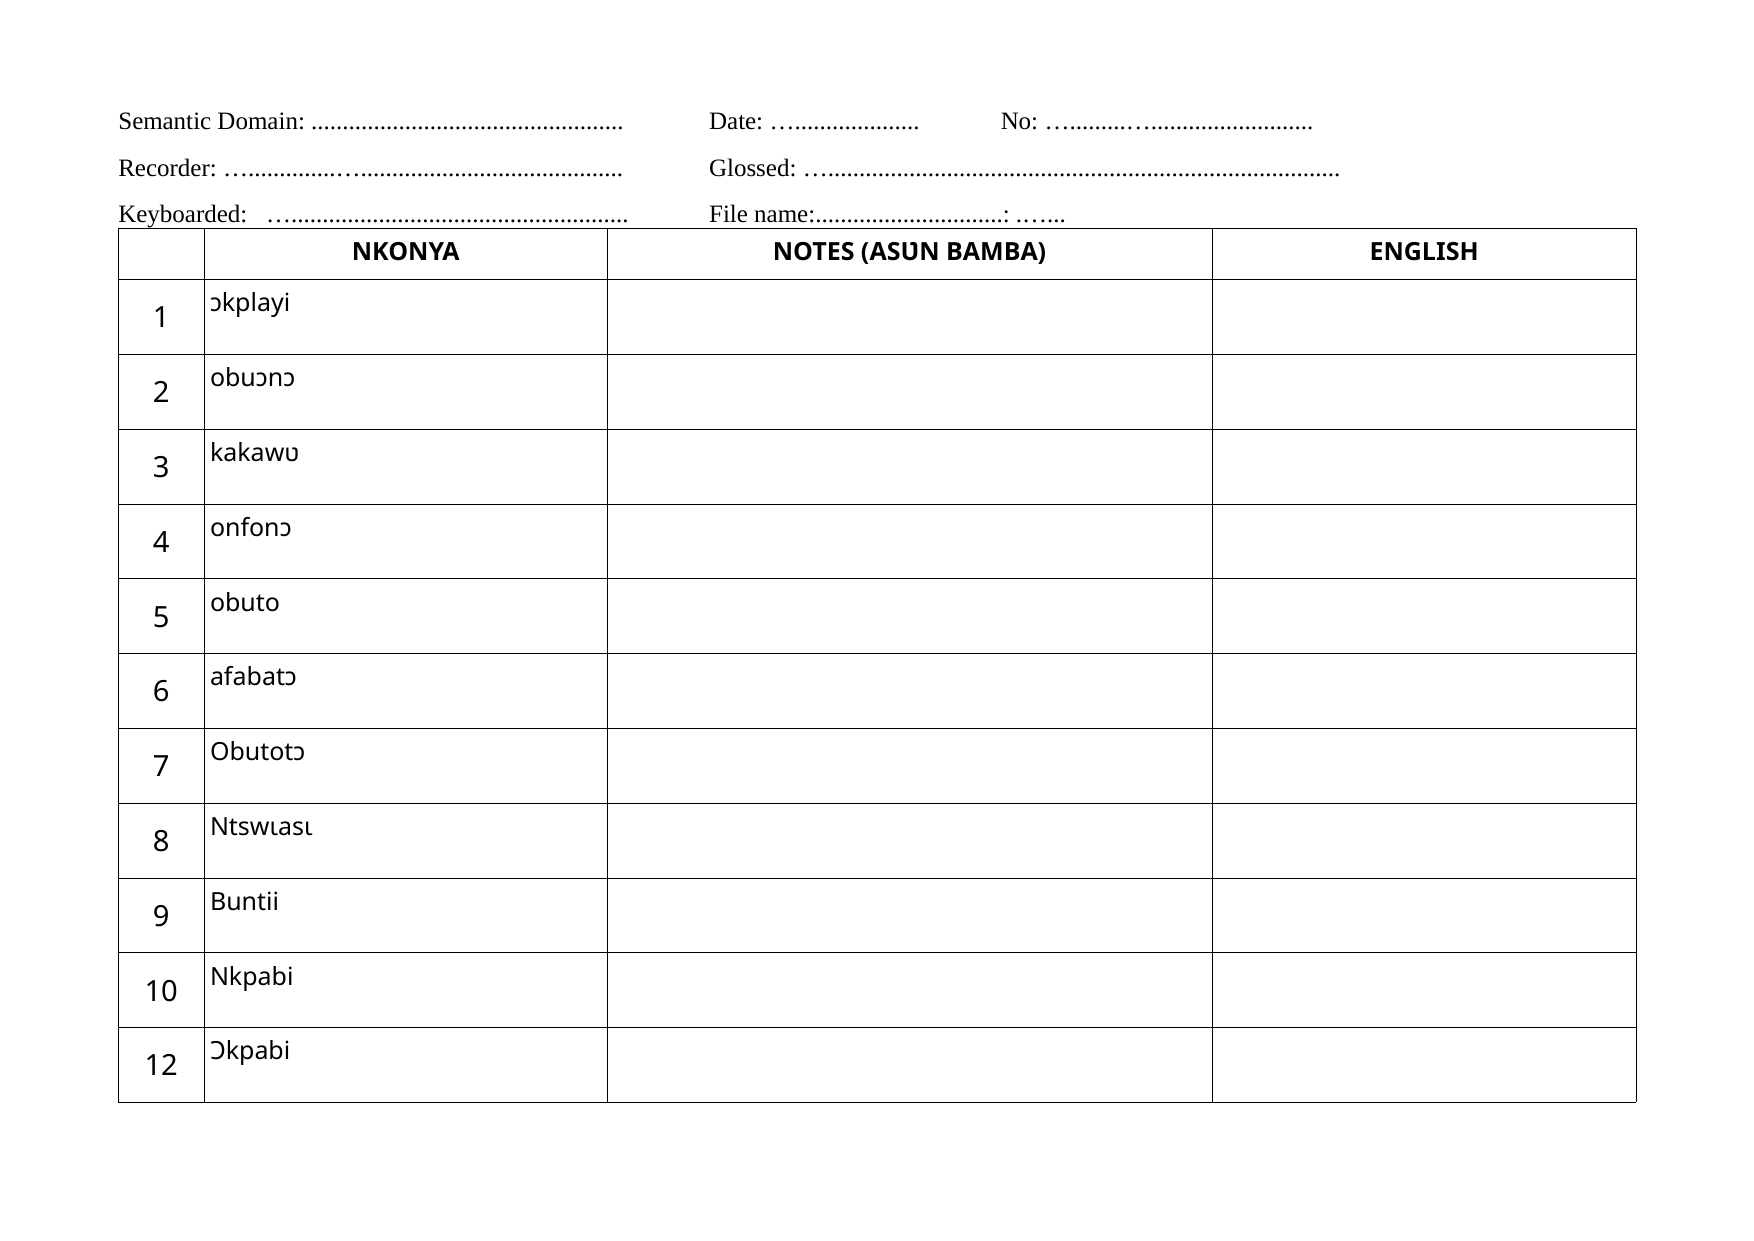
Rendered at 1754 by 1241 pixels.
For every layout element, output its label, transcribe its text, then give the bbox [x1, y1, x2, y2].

table_cell 12 [119, 1028, 204, 1102]
table_cell [1213, 280, 1636, 354]
text Recorder: …..............….......................................... Glossed: ….................................................................................. [118, 153, 1636, 181]
table_cell [1213, 430, 1636, 503]
table_cell [1213, 355, 1636, 429]
table_cell [1213, 505, 1636, 578]
table_cell [608, 729, 1212, 803]
table_cell Ɔkpabi [205, 1028, 607, 1102]
table_cell [1213, 654, 1636, 728]
table_cell [608, 355, 1212, 429]
table_cell onfonɔ [205, 505, 607, 578]
table_cell [608, 430, 1212, 503]
table_cell [608, 505, 1212, 578]
table_cell Buntii [205, 879, 607, 952]
table_cell [608, 579, 1212, 653]
table_cell [608, 1028, 1212, 1102]
table_cell 7 [119, 729, 204, 803]
table_cell [1213, 579, 1636, 653]
table_cell Nkpabi [205, 953, 607, 1027]
table_header NOTES (ASƲN BAMBA) [608, 229, 1212, 279]
table_cell [1213, 1028, 1636, 1102]
table_cell 4 [119, 505, 204, 578]
table_cell 3 [119, 430, 204, 503]
table_cell [608, 879, 1212, 952]
table_cell 1 [119, 280, 204, 354]
table_header NKONYA [205, 229, 607, 279]
table_header [119, 229, 204, 279]
table_cell Ntswɩasɩ [205, 804, 607, 877]
table_cell [608, 280, 1212, 354]
table_cell [608, 654, 1212, 728]
table_cell 8 [119, 804, 204, 877]
text Semantic Domain: .................................................. Date: ….................... No: ….........….......................... [118, 106, 1636, 135]
table_cell afabatɔ [205, 654, 607, 728]
table_cell kakawʋ [205, 430, 607, 503]
table_cell 6 [119, 654, 204, 728]
table_header ENGLISH [1213, 229, 1636, 279]
table_cell 5 [119, 579, 204, 653]
table_cell 2 [119, 355, 204, 429]
table_cell [1213, 953, 1636, 1027]
table_cell obuɔnɔ [205, 355, 607, 429]
table_cell [1213, 879, 1636, 952]
table_cell ɔkplayi [205, 280, 607, 354]
table_cell [1213, 729, 1636, 803]
table_cell 10 [119, 953, 204, 1027]
table_cell Obutotɔ [205, 729, 607, 803]
table_cell 9 [119, 879, 204, 952]
table_cell obuto [205, 579, 607, 653]
table_cell [1213, 804, 1636, 877]
table_cell [608, 804, 1212, 877]
table_cell [608, 953, 1212, 1027]
text Keyboarded: …...................................................... File name:..............................: .…... [118, 199, 1636, 228]
